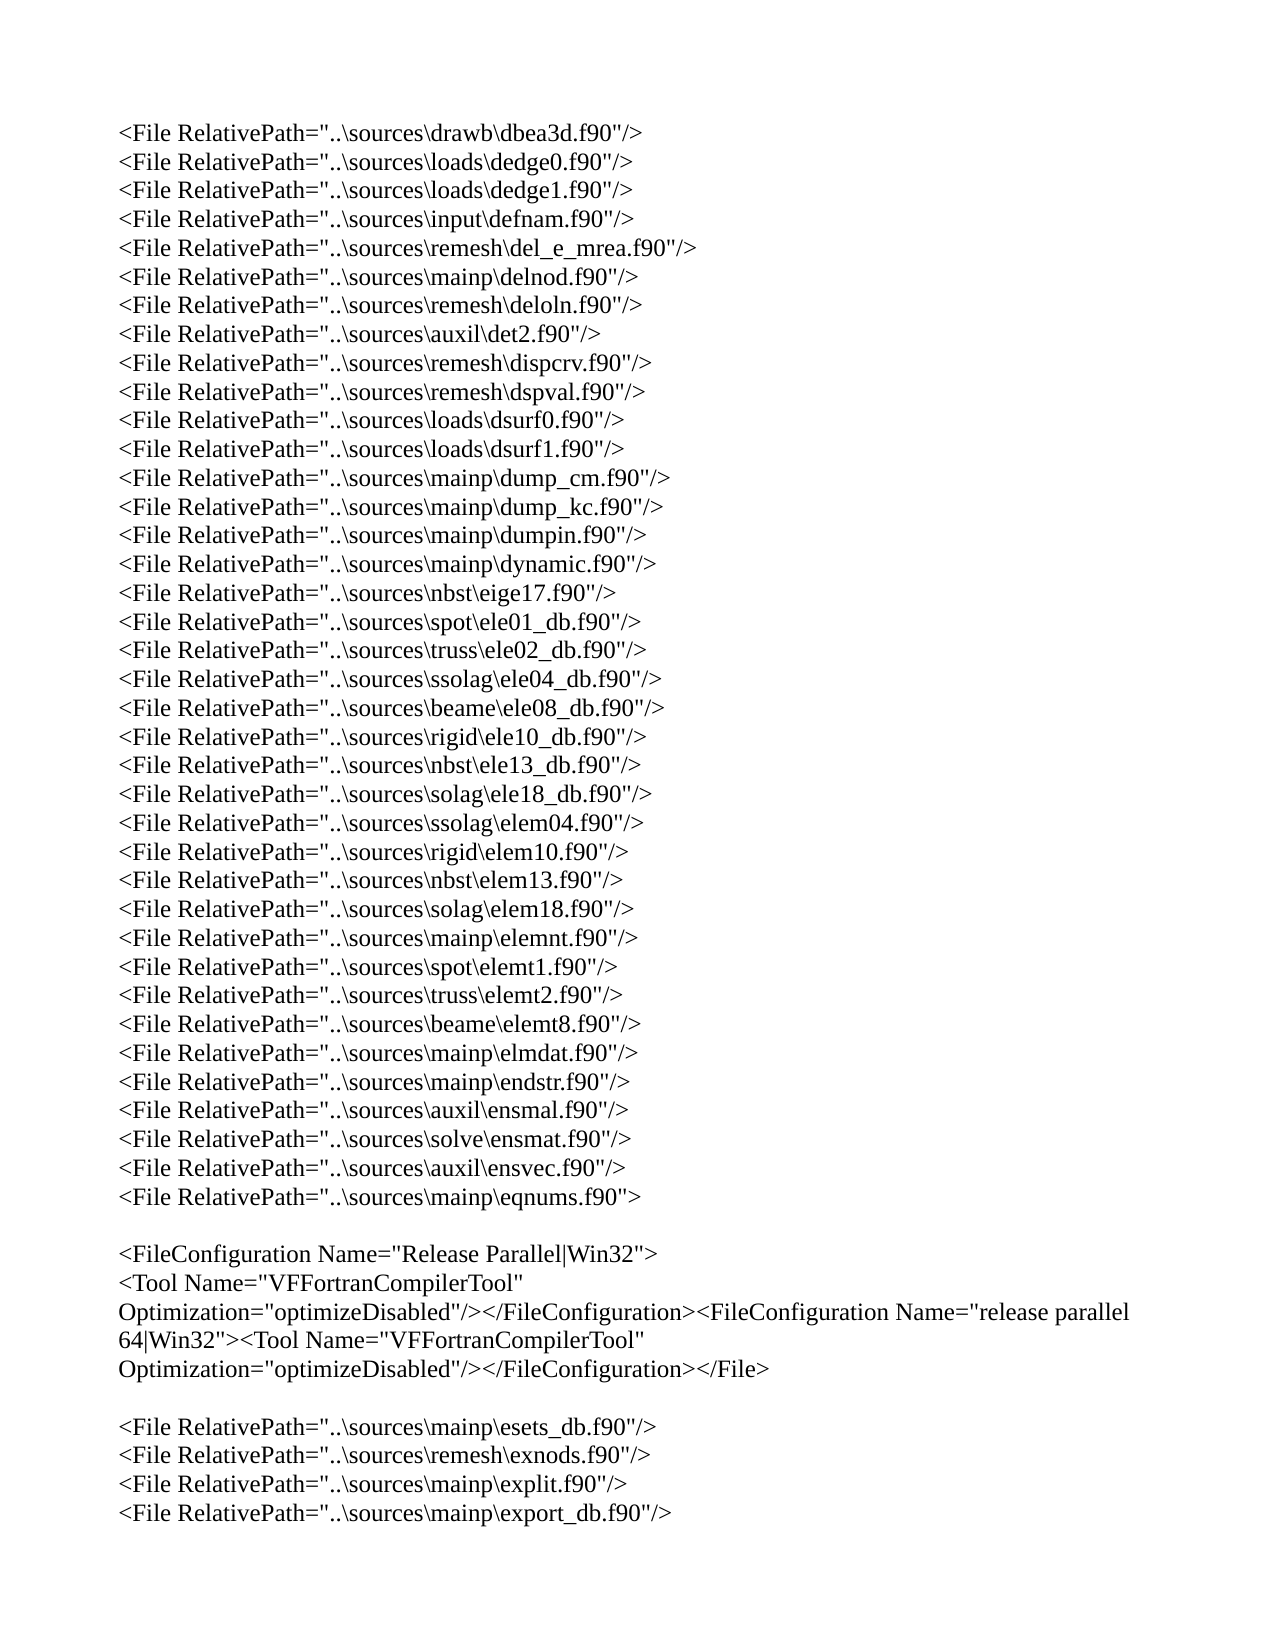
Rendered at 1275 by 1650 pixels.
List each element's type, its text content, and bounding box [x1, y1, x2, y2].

text <File RelativePath="..\sources\rigid\elem10.f90"/> [118, 837, 1157, 866]
text <File RelativePath="..\sources\beame\elemt8.f90"/> [118, 1009, 1157, 1038]
text <File RelativePath="..\sources\ssolag\elem04.f90"/> [118, 808, 1157, 837]
text <File RelativePath="..\sources\remesh\exnods.f90"/> [118, 1441, 1157, 1469]
text <File RelativePath="..\sources\nbst\eige17.f90"/> [118, 578, 1157, 607]
text <File RelativePath="..\sources\nbst\elem13.f90"/> [118, 866, 1157, 894]
text <Tool Name="VFFortranCompilerTool" Optimization="optimizeDisabled"/></FileConfiguration><FileConfiguration Name="release parallel 64|Win32"><Tool Name="VFFortranCompilerTool" Optimization="optimizeDisabled"/></FileConfiguration></File> [118, 1268, 1157, 1383]
text <File RelativePath="..\sources\drawb\dbea3d.f90"/> [118, 118, 1157, 147]
text <File RelativePath="..\sources\mainp\delnod.f90"/> [118, 262, 1157, 291]
text <File RelativePath="..\sources\remesh\del_e_mrea.f90"/> [118, 233, 1157, 262]
text <File RelativePath="..\sources\remesh\deloln.f90"/> [118, 291, 1157, 319]
text <File RelativePath="..\sources\mainp\endstr.f90"/> [118, 1067, 1157, 1096]
text <File RelativePath="..\sources\mainp\dynamic.f90"/> [118, 549, 1157, 578]
text <File RelativePath="..\sources\input\defnam.f90"/> [118, 204, 1157, 233]
text <File RelativePath="..\sources\loads\dsurf1.f90"/> [118, 434, 1157, 463]
text <File RelativePath="..\sources\rigid\ele10_db.f90"/> [118, 722, 1157, 751]
text <File RelativePath="..\sources\solve\ensmat.f90"/> [118, 1124, 1157, 1153]
text <File RelativePath="..\sources\mainp\elemnt.f90"/> [118, 923, 1157, 952]
text <File RelativePath="..\sources\solag\ele18_db.f90"/> [118, 779, 1157, 808]
text <File RelativePath="..\sources\auxil\ensvec.f90"/> [118, 1153, 1157, 1182]
text <File RelativePath="..\sources\spot\ele01_db.f90"/> [118, 607, 1157, 636]
text <FileConfiguration Name="Release Parallel|Win32"> [118, 1239, 1157, 1268]
text <File RelativePath="..\sources\loads\dedge1.f90"/> [118, 176, 1157, 204]
text <File RelativePath="..\sources\loads\dsurf0.f90"/> [118, 406, 1157, 434]
text <File RelativePath="..\sources\spot\elemt1.f90"/> [118, 952, 1157, 981]
text <File RelativePath="..\sources\auxil\det2.f90"/> [118, 319, 1157, 348]
text <File RelativePath="..\sources\loads\dedge0.f90"/> [118, 147, 1157, 176]
text <File RelativePath="..\sources\remesh\dispcrv.f90"/> [118, 348, 1157, 377]
text <File RelativePath="..\sources\mainp\dump_kc.f90"/> [118, 492, 1157, 521]
text <File RelativePath="..\sources\mainp\elmdat.f90"/> [118, 1038, 1157, 1067]
text <File RelativePath="..\sources\mainp\dump_cm.f90"/> [118, 463, 1157, 492]
text <File RelativePath="..\sources\nbst\ele13_db.f90"/> [118, 751, 1157, 779]
text <File RelativePath="..\sources\mainp\eqnums.f90"> [118, 1182, 1157, 1211]
text <File RelativePath="..\sources\solag\elem18.f90"/> [118, 894, 1157, 923]
text <File RelativePath="..\sources\auxil\ensmal.f90"/> [118, 1096, 1157, 1124]
text <File RelativePath="..\sources\truss\elemt2.f90"/> [118, 981, 1157, 1009]
text <File RelativePath="..\sources\mainp\explit.f90"/> [118, 1469, 1157, 1498]
text <File RelativePath="..\sources\remesh\dspval.f90"/> [118, 377, 1157, 406]
text <File RelativePath="..\sources\beame\ele08_db.f90"/> [118, 693, 1157, 722]
text <File RelativePath="..\sources\truss\ele02_db.f90"/> [118, 636, 1157, 664]
text <File RelativePath="..\sources\mainp\dumpin.f90"/> [118, 521, 1157, 549]
text <File RelativePath="..\sources\mainp\esets_db.f90"/> [118, 1412, 1157, 1441]
text <File RelativePath="..\sources\ssolag\ele04_db.f90"/> [118, 664, 1157, 693]
text <File RelativePath="..\sources\mainp\export_db.f90"/> [118, 1498, 1157, 1527]
